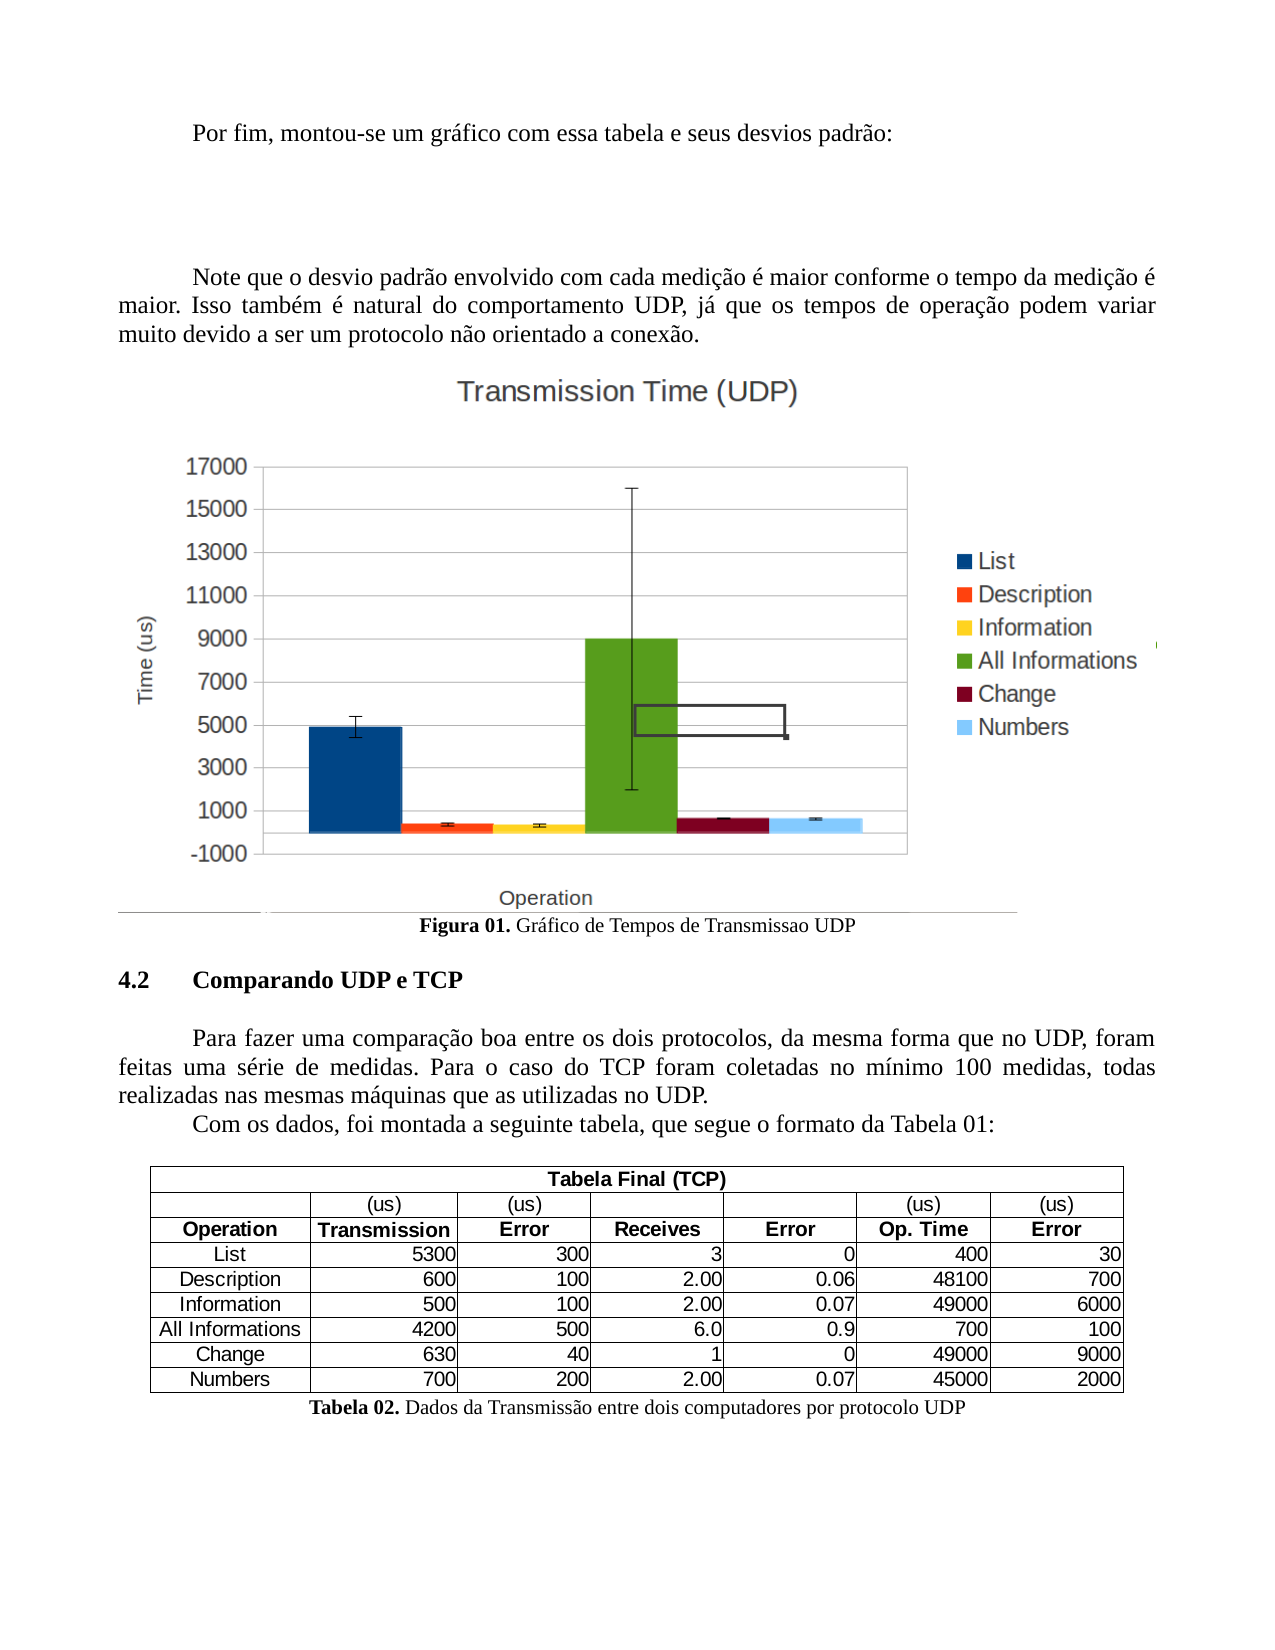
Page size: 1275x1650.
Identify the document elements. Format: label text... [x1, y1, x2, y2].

picture [118, 348, 1157, 913]
text Note que o desvio padrão envolvido com cada medição é maior conforme o tempo da medição é maior. Isso também é natural do comportamento UDP, já que os tempos de operação podem variar muito devido a ser um protocolo não orientado a conexão. [118, 262, 1157, 348]
text Por fim, montou-se um gráfico com essa tabela e seus desvios padrão: [118, 118, 1157, 147]
text Tabela 02. Dados da Transmissão entre dois computadores por protocolo UDP [118, 1167, 1157, 1419]
text Com os dados, foi montada a seguinte tabela, que segue o formato da Tabela 01: [118, 1109, 1157, 1138]
text Figura 01. Gráfico de Tempos de Transmissao UDP [118, 913, 1157, 937]
text Para fazer uma comparação boa entre os dois protocolos, da mesma forma que no UDP, foram feitas uma série de medidas. Para o caso do TCP foram coletadas no mínimo 100 medidas, todas realizadas nas mesmas máquinas que as utilizadas no UDP. [118, 1023, 1157, 1109]
text 4.2 Comparando UDP e TCP [118, 965, 1157, 994]
